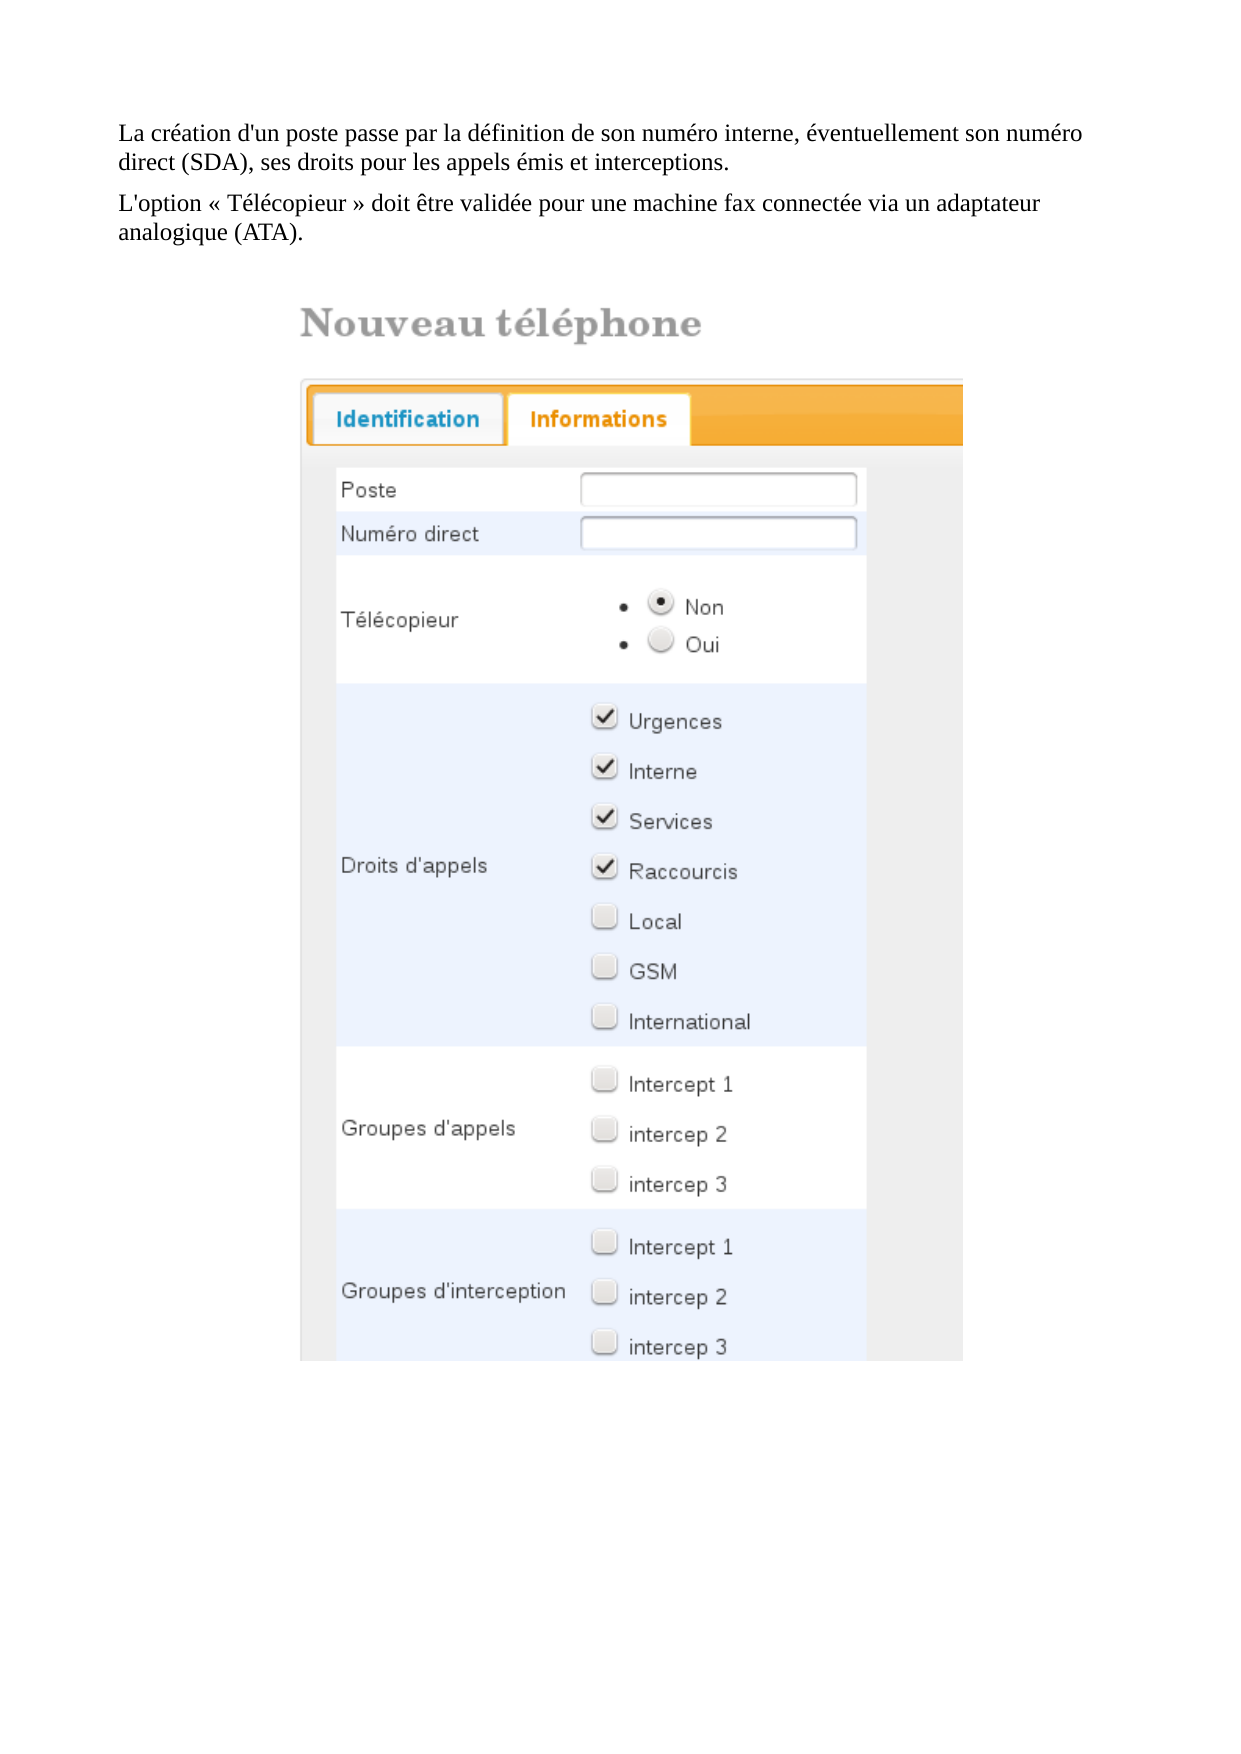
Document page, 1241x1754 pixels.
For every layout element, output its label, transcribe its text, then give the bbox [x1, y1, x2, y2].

text La création d'un poste passe par la définition de son numéro interne, éventuellement son numéro direct (SDA), ses droits pour les appels émis et interceptions. [118, 118, 1122, 176]
picture [277, 299, 963, 1361]
text L'option « Télécopieur » doit être validée pour une machine fax connectée via un adaptateur analogique (ATA). [118, 188, 1122, 246]
